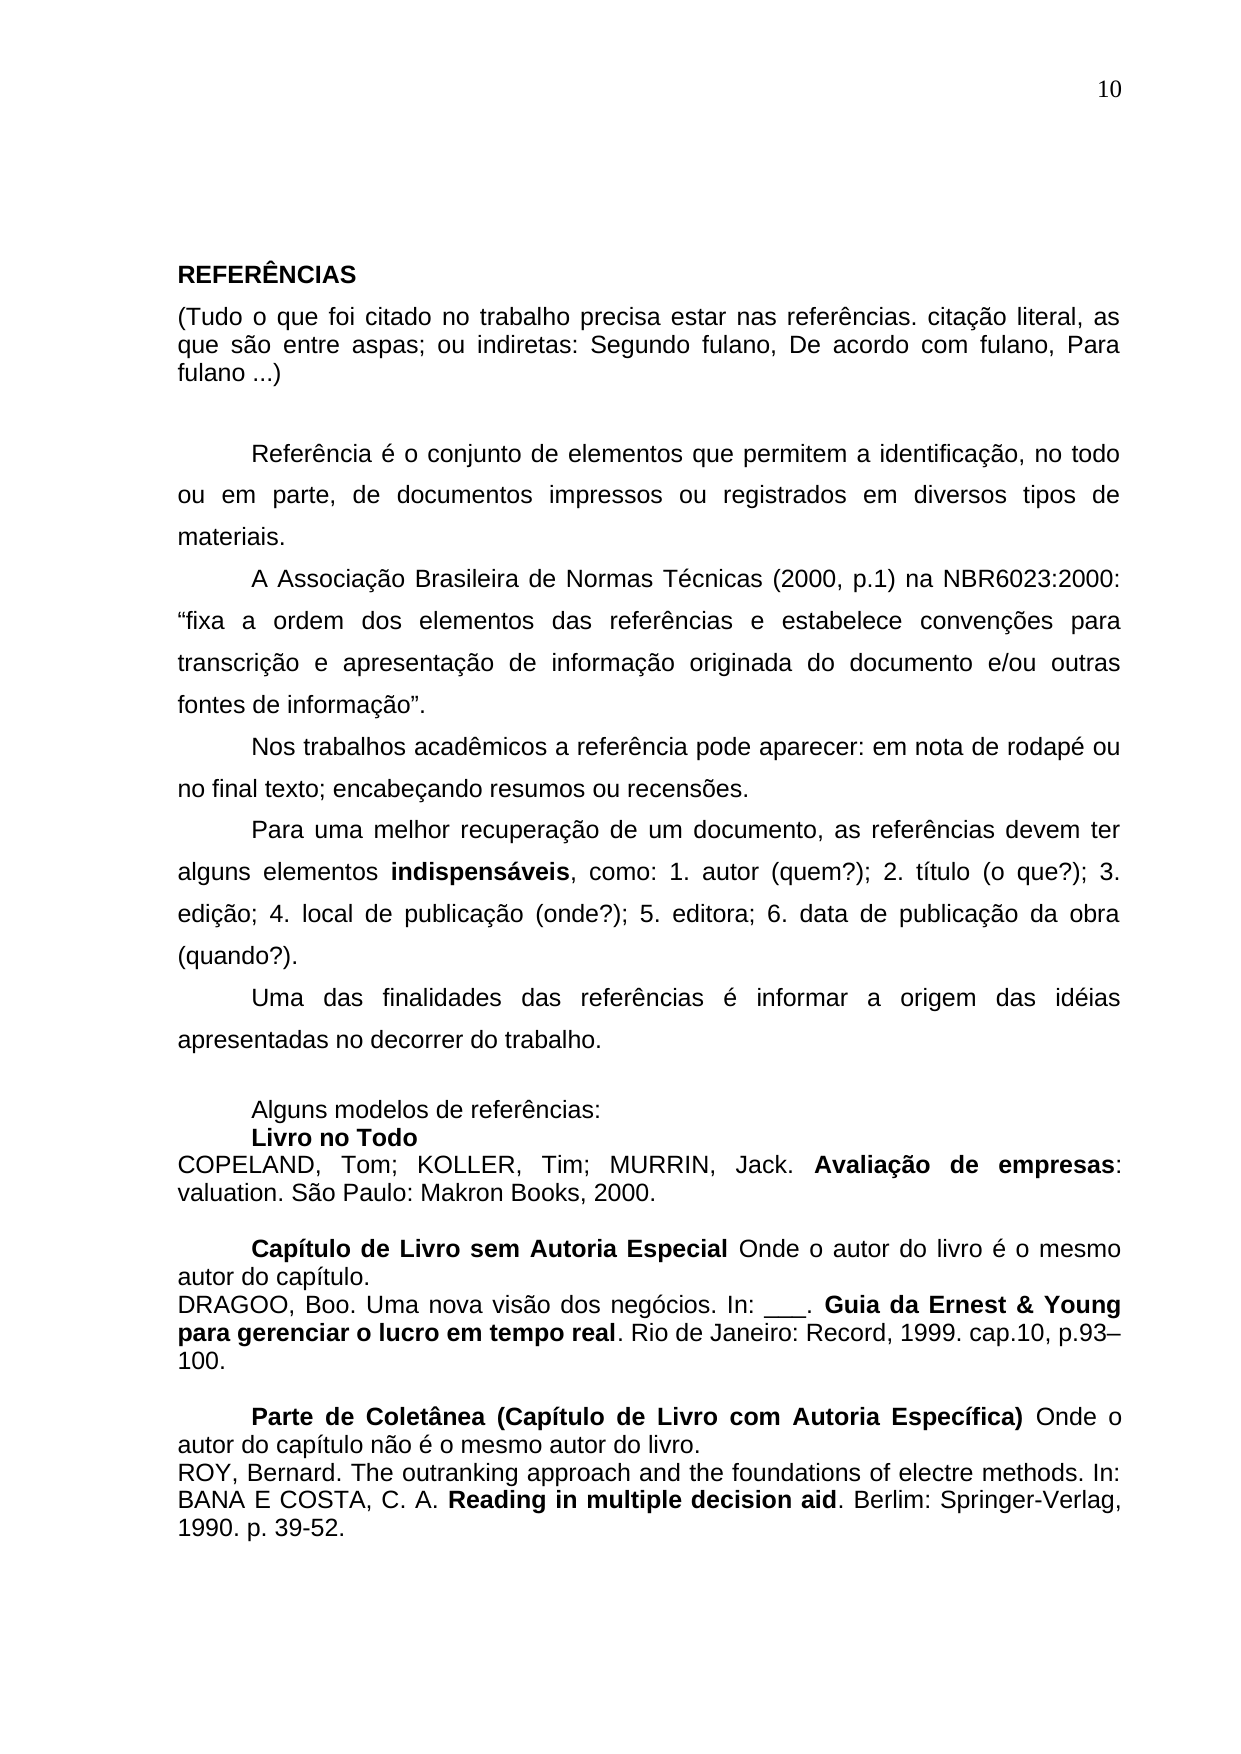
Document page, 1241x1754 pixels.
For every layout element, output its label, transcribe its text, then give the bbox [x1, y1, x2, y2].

text (Tudo o que foi citado no trabalho precisa estar nas referências. citação literal, as que são entre aspas; ou indiretas: Segundo fulano, De acordo com fulano, Para fulano ...) [177, 303, 1122, 387]
text Parte de Coletânea (Capítulo de Livro com Autoria Específica) Onde o autor do capítulo não é o mesmo autor do livro. [177, 1403, 1122, 1458]
text COPELAND, Tom; KOLLER, Tim; MURRIN, Jack. Avaliação de empresas: valuation. São Paulo: Makron Books, 2000. [177, 1151, 1122, 1207]
text Nos trabalhos acadêmicos a referência pode aparecer: em nota de rodapé ou no final texto; encabeçando resumos ou recensões. [177, 733, 1122, 802]
text Livro no Todo [177, 1123, 1122, 1151]
text Referência é o conjunto de elementos que permitem a identificação, no todo ou em parte, de documentos impressos ou registrados em diversos tipos de materiais. [177, 439, 1122, 551]
text A Associação Brasileira de Normas Técnicas (2000, p.1) na NBR6023:2000: “fixa a ordem dos elementos das referências e estabelece convenções para transcrição e apresentação de informação originada do documento e/ou outras fontes de informação”. [177, 565, 1122, 719]
text ROY, Bernard. The outranking approach and the foundations of electre methods. In: BANA E COSTA, C. A. Reading in multiple decision aid. Berlim: Springer-Verlag, 1990. p. 39-52. [177, 1458, 1122, 1542]
text REFERÊNCIAS [177, 261, 1122, 289]
text Alguns modelos de referências: [177, 1096, 1122, 1123]
text Uma das finalidades das referências é informar a origem das idéias apresentadas no decorrer do trabalho. [177, 984, 1122, 1054]
text DRAGOO, Boo. Uma nova visão dos negócios. In: ___. Guia da Ernest & Young para gerenciar o lucro em tempo real. Rio de Janeiro: Record, 1999. cap.10, p.93–100. [177, 1291, 1122, 1375]
text Capítulo de Livro sem Autoria Especial Onde o autor do livro é o mesmo autor do capítulo. [177, 1235, 1122, 1291]
text Para uma melhor recuperação de um documento, as referências devem ter alguns elementos indispensáveis, como: 1. autor (quem?); 2. título (o que?); 3. edição; 4. local de publicação (onde?); 5. editora; 6. data de publicação da obra (quando?). [177, 816, 1122, 970]
